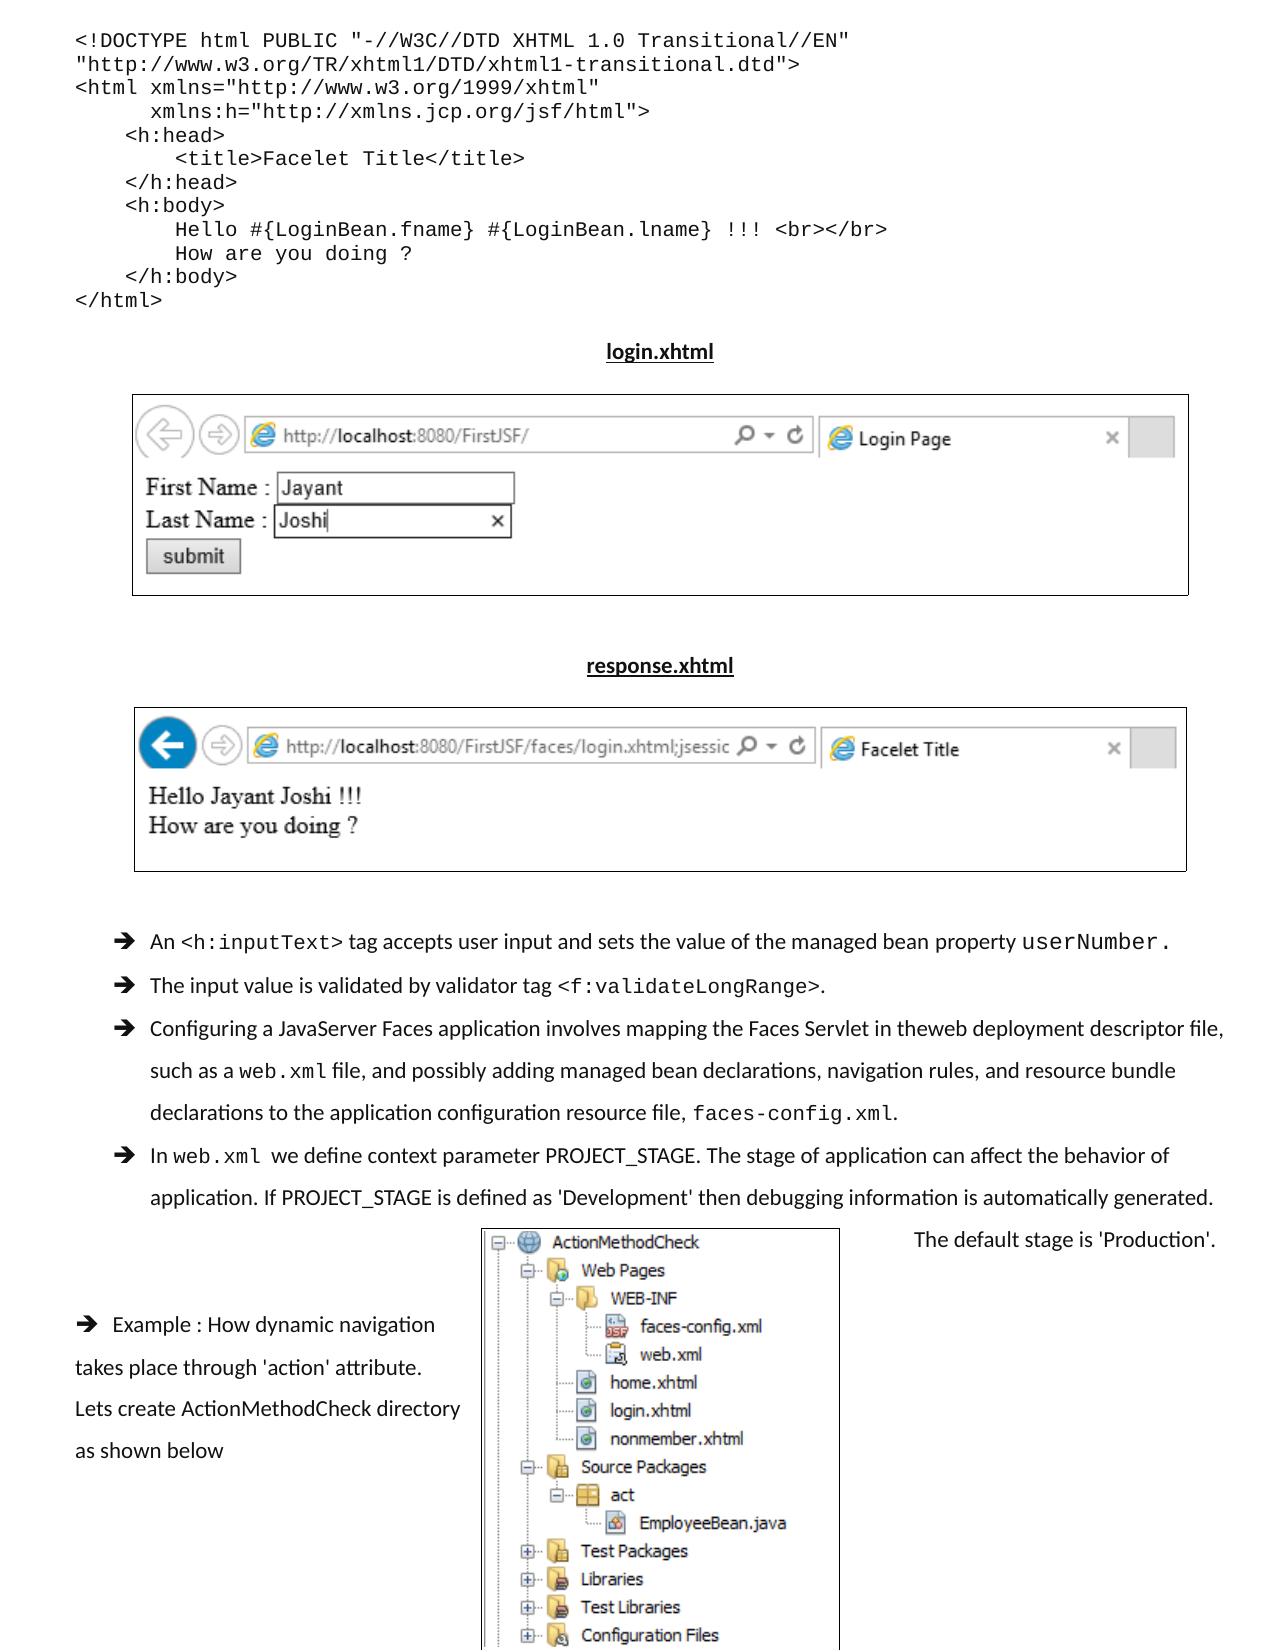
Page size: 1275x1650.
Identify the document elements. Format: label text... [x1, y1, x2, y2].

list Example : How dynamic navigation takes place through 'action' attribute. [75, 1311, 481, 1381]
list The input value is validated by validator tag <f:validateLongRange>. [112, 971, 1245, 999]
list [840, 1394, 1245, 1464]
text </h:body> [75, 266, 1245, 290]
text <html xmlns="http://www.w3.org/1999/xhtml" [75, 77, 1245, 101]
text <h:head> [75, 124, 1245, 148]
text </h:head> [75, 172, 1245, 196]
list Lets create ActionMethodCheck directory as shown below [75, 1394, 481, 1464]
text Hello #{LoginBean.fname} #{LoginBean.lname} !!! <br></br> [75, 219, 1245, 243]
list Configuring a JavaServer Faces application involves mapping the Faces Servlet in theweb deployment descriptor file, such as a web.xml file, and possibly adding managed bean declarations, navigation rules, and resource bundle declarations to the application configuration resource file, faces-config.xml. [112, 1014, 1245, 1127]
text </html> [75, 290, 1245, 314]
text <title>Facelet Title</title> [75, 148, 1245, 172]
text response.xhtml [75, 651, 1245, 679]
text <!DOCTYPE html PUBLIC "-//W3C//DTD XHTML 1.0 Transitional//EN" "http://www.w3.org/TR/xhtml1/DTD/xhtml1-transitional.dtd"> [75, 30, 1245, 77]
text xmlns:h="http://xmlns.jcp.org/jsf/html"> [75, 101, 1245, 124]
list [840, 1311, 1245, 1381]
text login.xhtml [75, 337, 1245, 365]
list An <h:inputText> tag accepts user input and sets the value of the managed bean property userNumber. [112, 927, 1245, 956]
text How are you doing ? [75, 243, 1245, 266]
list In web.xml we define context parameter PROJECT_STAGE. The stage of application can affect the behavior of application. If PROJECT_STAGE is defined as 'Development' then debugging information is automatically generated. The default stage is 'Production'. [112, 1141, 1245, 1253]
text <h:body> [75, 196, 1245, 219]
